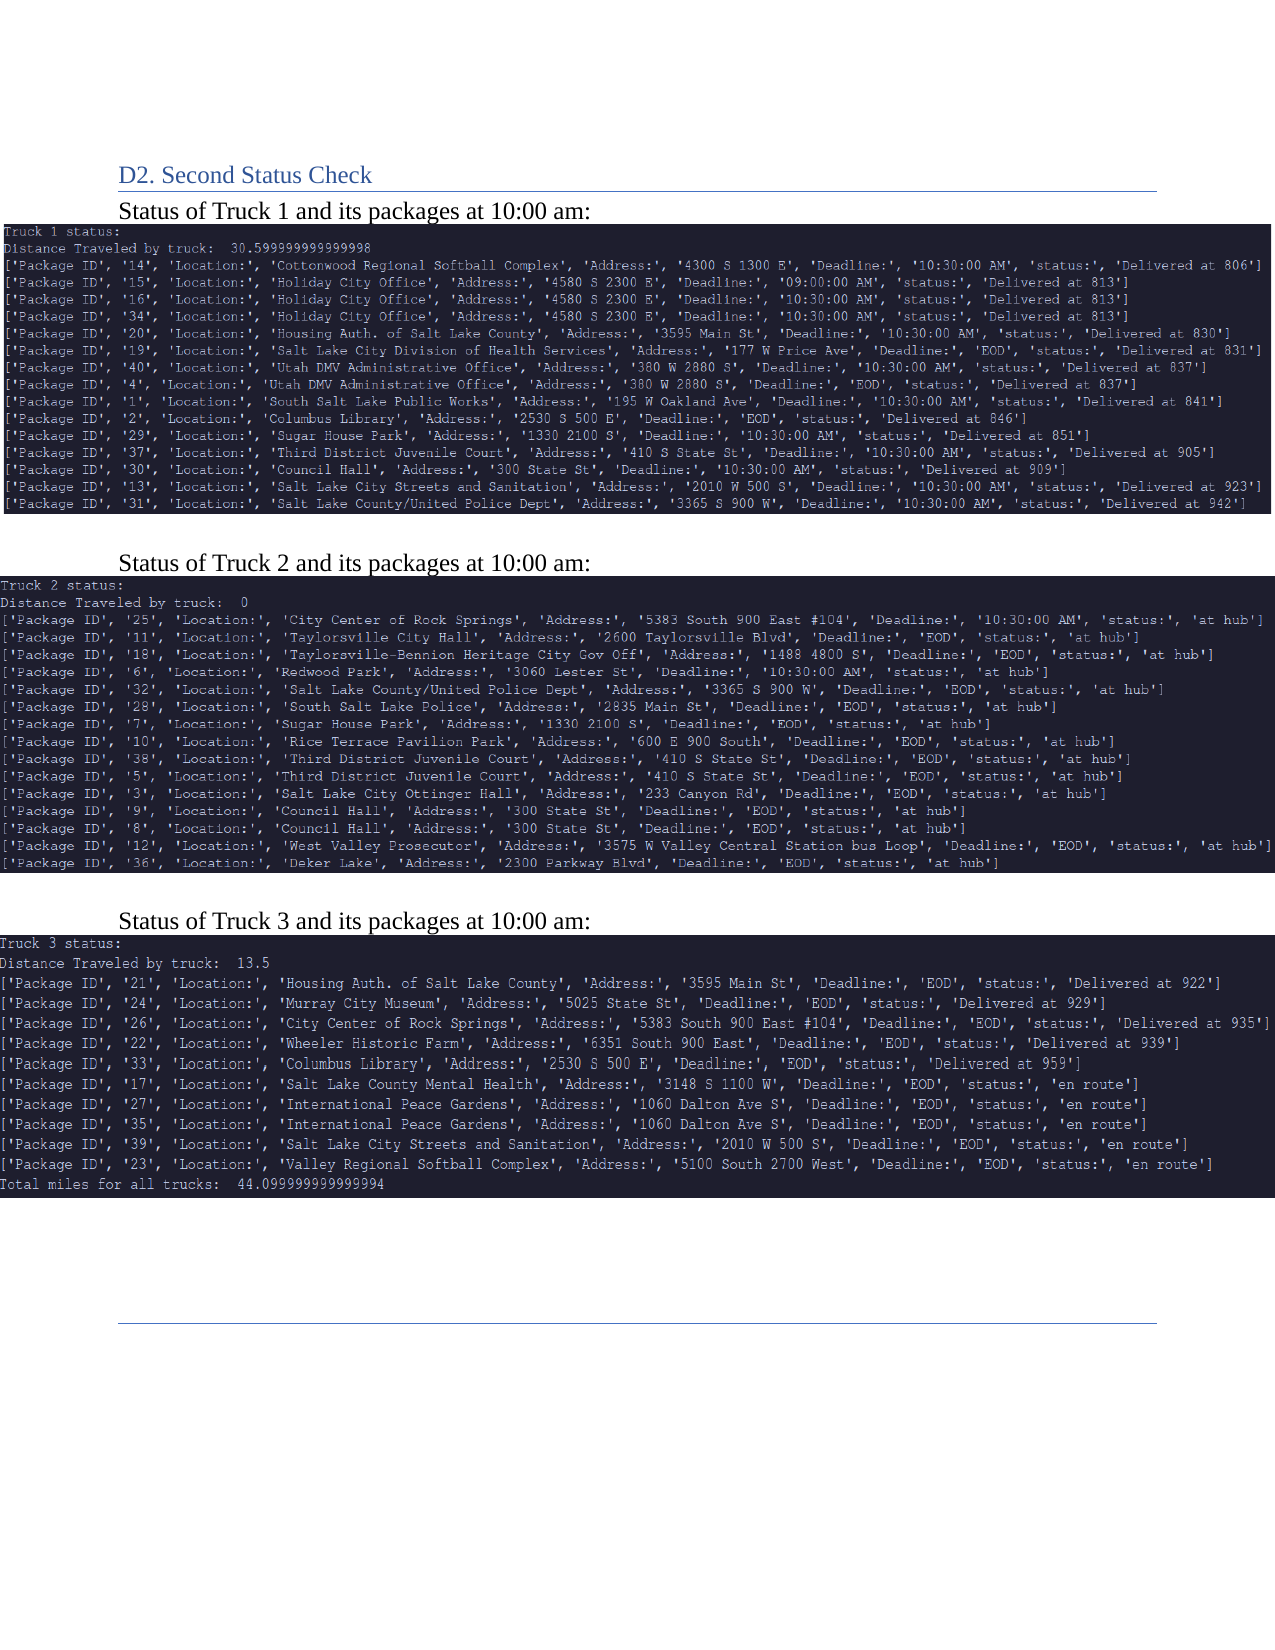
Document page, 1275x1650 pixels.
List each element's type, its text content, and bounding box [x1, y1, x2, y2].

text Status of Truck 1 and its packages at 10:00 am: [118, 196, 1157, 224]
text Status of Truck 2 and its packages at 10:00 am: [118, 548, 1157, 576]
picture [0, 935, 1275, 1198]
picture [3, 224, 1272, 514]
text Status of Truck 3 and its packages at 10:00 am: [118, 906, 1157, 935]
picture [0, 576, 1275, 873]
subtitle D2. Second Status Check [118, 160, 1157, 191]
